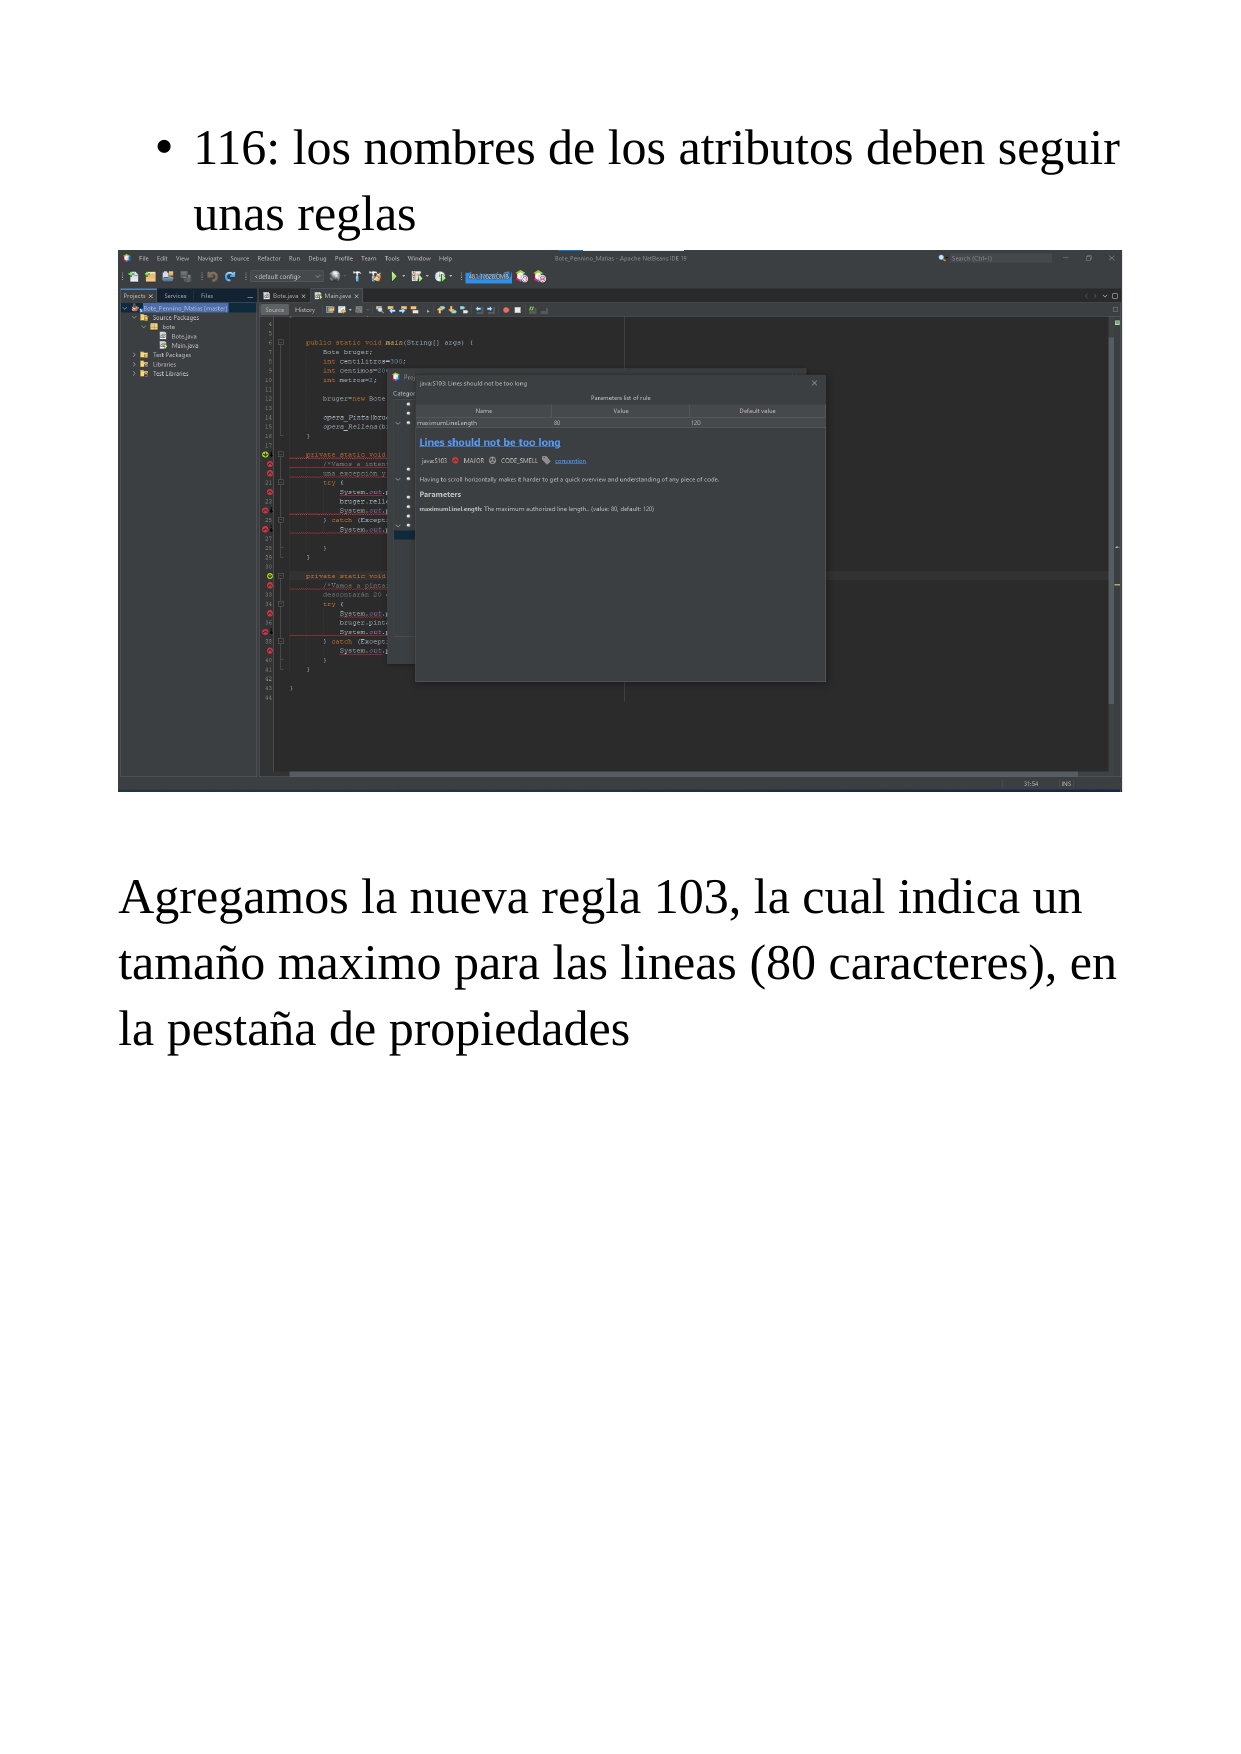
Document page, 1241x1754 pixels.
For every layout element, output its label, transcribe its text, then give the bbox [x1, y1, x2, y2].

text Agregamos la nueva regla 103, la cual indica un tamaño maximo para las lineas (80 caracteres), en la pestaña de propiedades [118, 866, 1122, 1056]
picture [118, 250, 1123, 792]
list 116: los nombres de los atributos deben seguir unas reglas [156, 118, 1122, 242]
